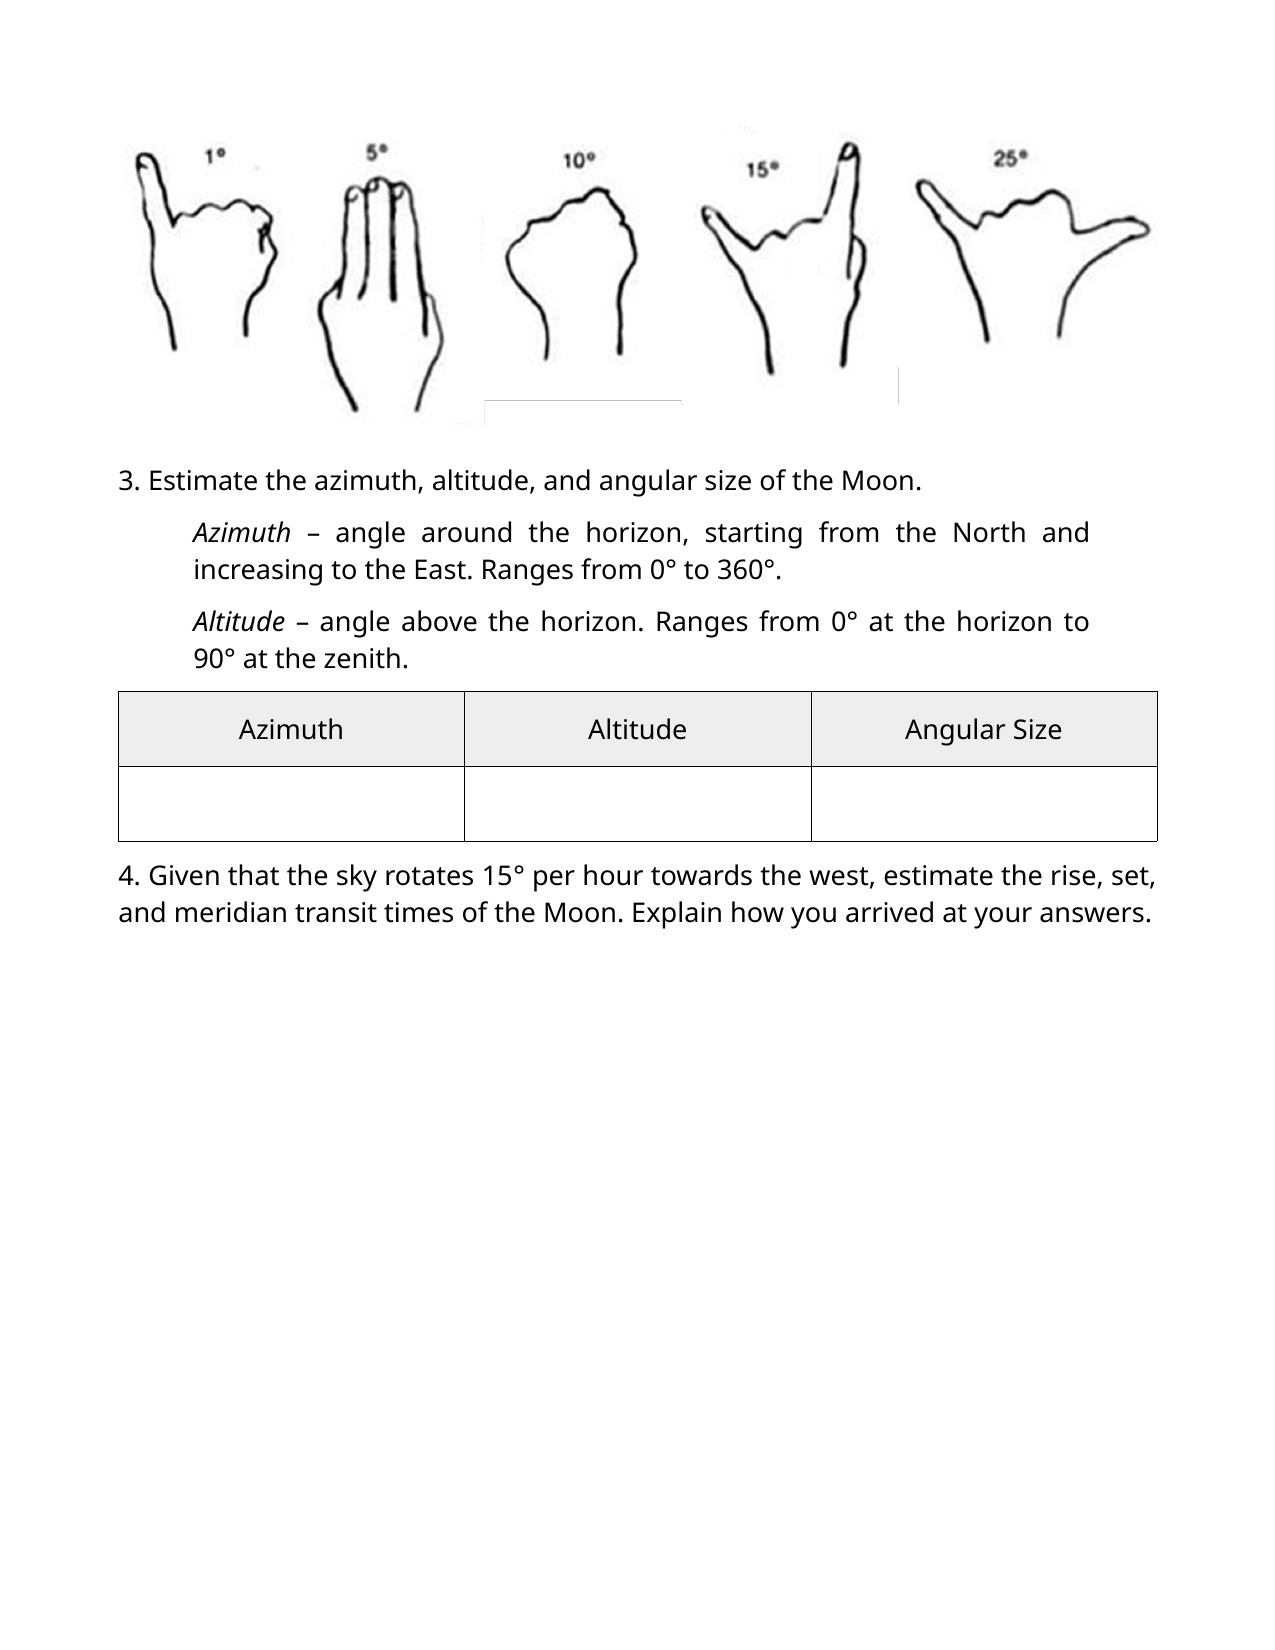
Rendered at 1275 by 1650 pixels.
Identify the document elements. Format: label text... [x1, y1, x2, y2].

table_header Angular Size [812, 692, 1157, 766]
table_header Altitude [465, 692, 811, 766]
text 3. Estimate the azimuth, altitude, and angular size of the Moon. [118, 462, 1157, 499]
table_cell [465, 767, 811, 841]
text Altitude – angle above the horizon. Ranges from 0° at the horizon to 90° at the zenith. [193, 602, 1091, 676]
picture [118, 125, 1157, 425]
text Azimuth – angle around the horizon, starting from the North and increasing to the East. Ranges from 0° to 360°. [193, 514, 1091, 587]
table_cell [119, 767, 464, 841]
text 4. Given that the sky rotates 15° per hour towards the west, estimate the rise, set, and meridian transit times of the Moon. Explain how you arrived at your answers. [118, 856, 1157, 930]
table_cell [812, 767, 1157, 841]
table_header Azimuth [119, 692, 464, 766]
